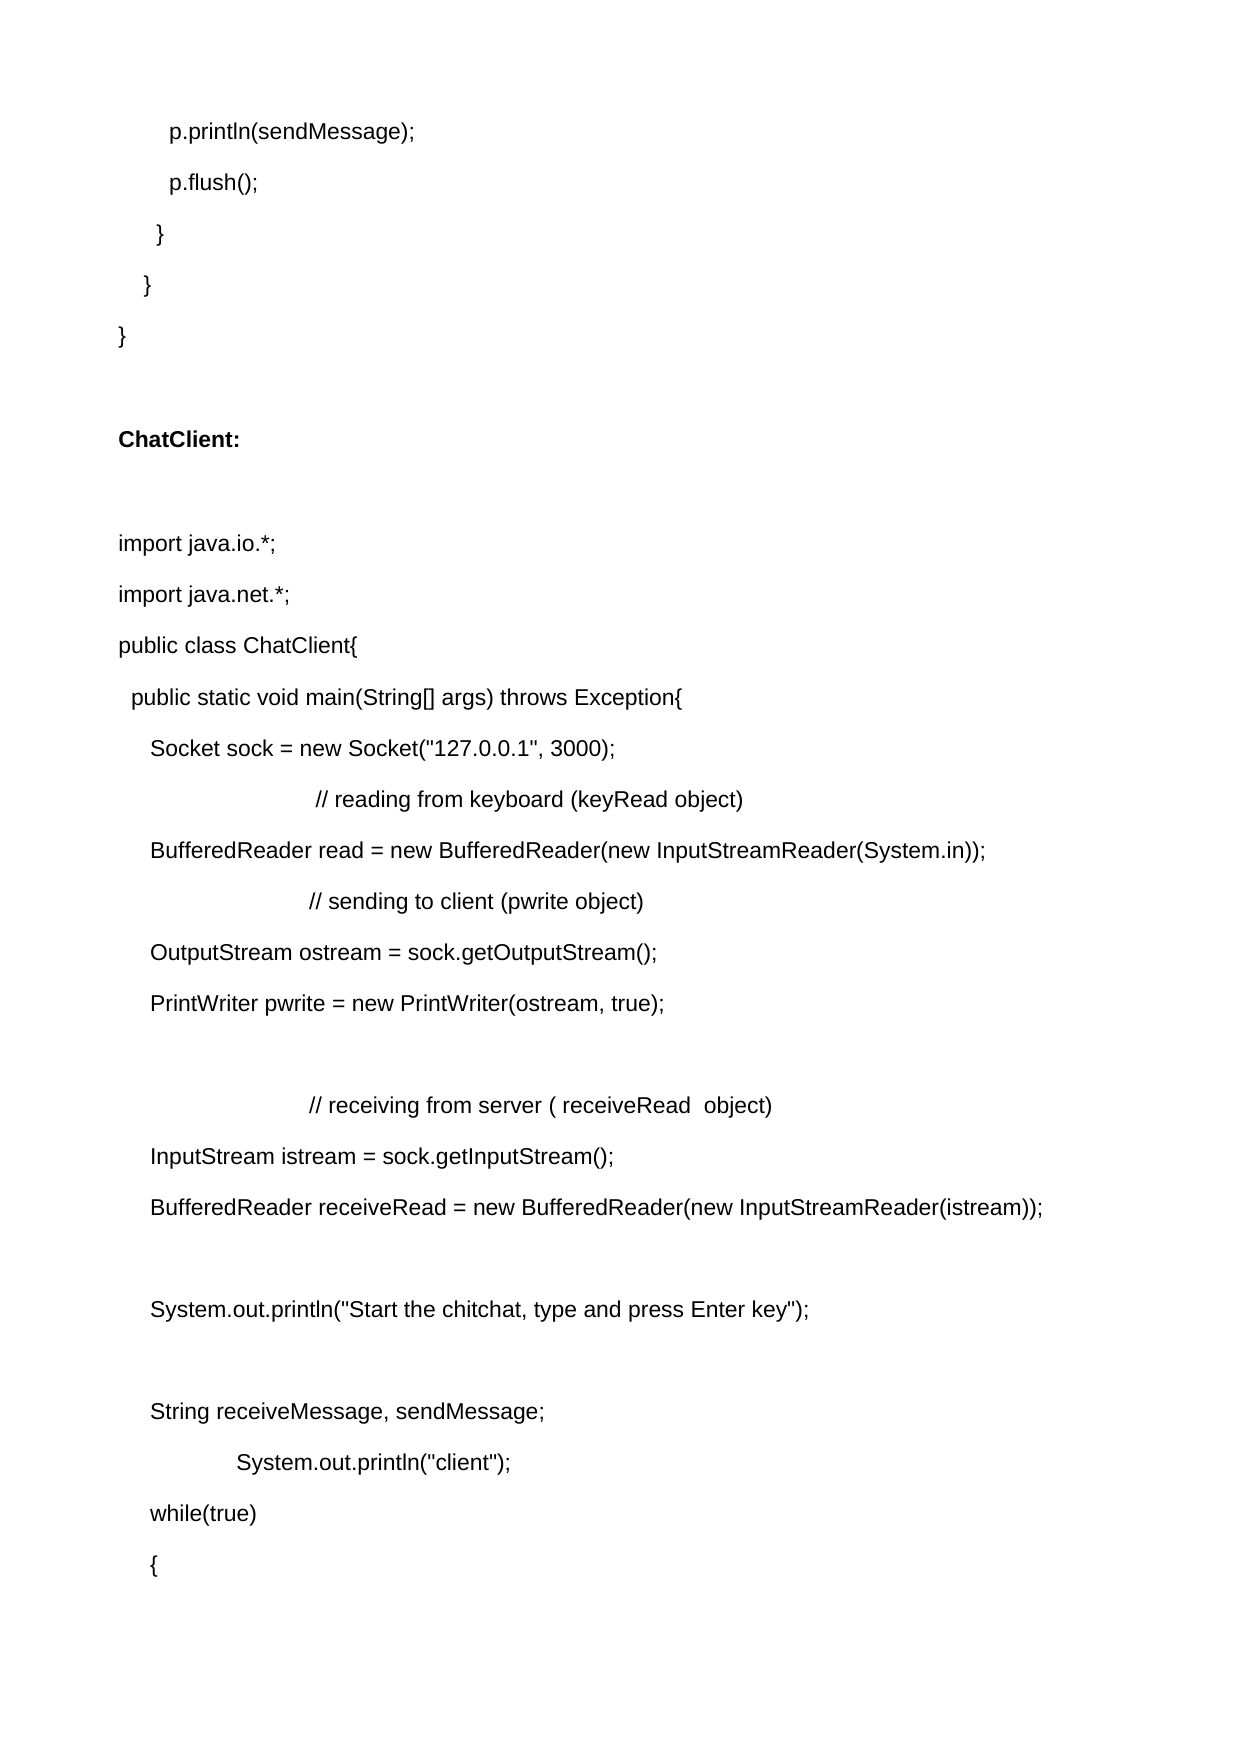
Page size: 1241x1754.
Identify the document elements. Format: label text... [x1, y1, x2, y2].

text } [118, 322, 1122, 349]
text // sending to client (pwrite object) [118, 888, 1122, 914]
text import java.io.*; [118, 530, 1122, 557]
text System.out.println("Start the chitchat, type and press Enter key"); [118, 1296, 1122, 1322]
text OutputStream ostream = sock.getOutputStream(); [118, 939, 1122, 965]
text InputStream istream = sock.getInputStream(); [118, 1143, 1122, 1169]
text p.flush(); [118, 169, 1122, 196]
text PrintWriter pwrite = new PrintWriter(ostream, true); [118, 990, 1122, 1016]
text public class ChatClient{ [118, 632, 1122, 659]
text { [118, 1551, 1122, 1578]
text public static void main(String[] args) throws Exception{ [118, 683, 1122, 710]
text } [118, 271, 1122, 298]
text String receiveMessage, sendMessage; [118, 1398, 1122, 1424]
text Socket sock = new Socket("127.0.0.1", 3000); [118, 734, 1122, 761]
text ChatClient: [118, 426, 1122, 453]
text BufferedReader read = new BufferedReader(new InputStreamReader(System.in)); [118, 837, 1122, 863]
text p.println(sendMessage); [118, 118, 1122, 144]
text System.out.println("client"); [118, 1449, 1122, 1476]
text // receiving from server ( receiveRead object) [118, 1092, 1122, 1118]
text while(true) [118, 1500, 1122, 1527]
text } [118, 220, 1122, 247]
text BufferedReader receiveRead = new BufferedReader(new InputStreamReader(istream)); [118, 1194, 1122, 1220]
text // reading from keyboard (keyRead object) [118, 786, 1122, 812]
text import java.net.*; [118, 581, 1122, 608]
